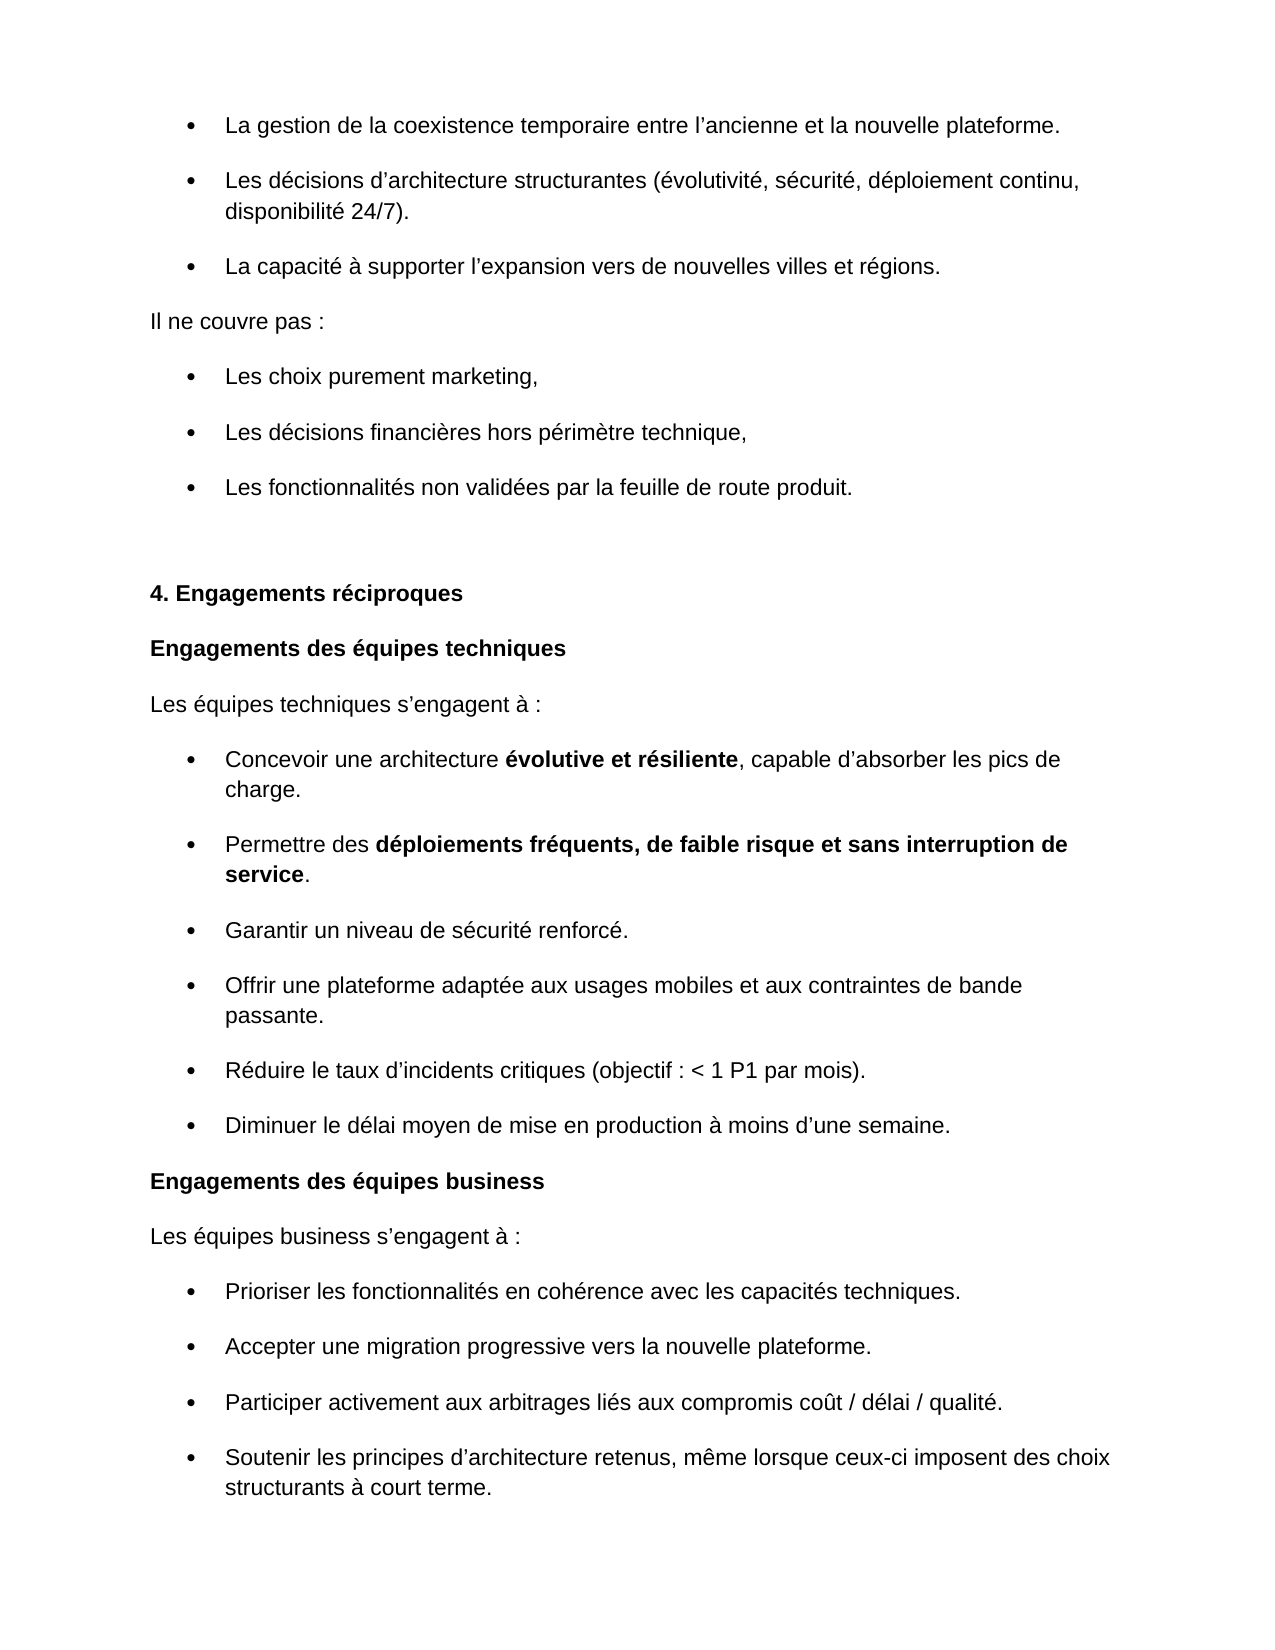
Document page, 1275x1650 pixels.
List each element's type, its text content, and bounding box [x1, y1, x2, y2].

list Les décisions d’architecture structurantes (évolutivité, sécurité, déploiement continu, disponibilité 24/7). [187, 167, 1125, 224]
text 4. Engagements réciproques [150, 580, 1125, 607]
text Les équipes business s’engagent à : [150, 1223, 1125, 1249]
list Concevoir une architecture évolutive et résiliente, capable d’absorber les pics de charge. [187, 746, 1125, 802]
text Engagements des équipes business [150, 1168, 1125, 1194]
list Permettre des déploiements fréquents, de faible risque et sans interruption de service. [187, 831, 1125, 888]
list Offrir une plateforme adaptée aux usages mobiles et aux contraintes de bande passante. [187, 972, 1125, 1028]
list Diminuer le délai moyen de mise en production à moins d’une semaine. [187, 1112, 1125, 1139]
list La capacité à supporter l’expansion vers de nouvelles villes et régions. [187, 253, 1125, 279]
list La gestion de la coexistence temporaire entre l’ancienne et la nouvelle plateforme. [187, 112, 1125, 138]
text Il ne couvre pas : [150, 308, 1125, 334]
list Soutenir les principes d’architecture retenus, même lorsque ceux-ci imposent des choix structurants à court terme. [187, 1444, 1125, 1500]
list Les décisions financières hors périmètre technique, [187, 418, 1125, 445]
list Les choix purement marketing, [187, 363, 1125, 389]
text Les équipes techniques s’engagent à : [150, 691, 1125, 717]
list Réduire le taux d’incidents critiques (objectif : < 1 P1 par mois). [187, 1057, 1125, 1084]
list Accepter une migration progressive vers la nouvelle plateforme. [187, 1333, 1125, 1360]
text Engagements des équipes techniques [150, 635, 1125, 662]
list Garantir un niveau de sécurité renforcé. [187, 917, 1125, 943]
list Participer activement aux arbitrages liés aux compromis coût / délai / qualité. [187, 1388, 1125, 1415]
list Les fonctionnalités non validées par la feuille de route produit. [187, 474, 1125, 500]
list Prioriser les fonctionnalités en cohérence avec les capacités techniques. [187, 1278, 1125, 1304]
